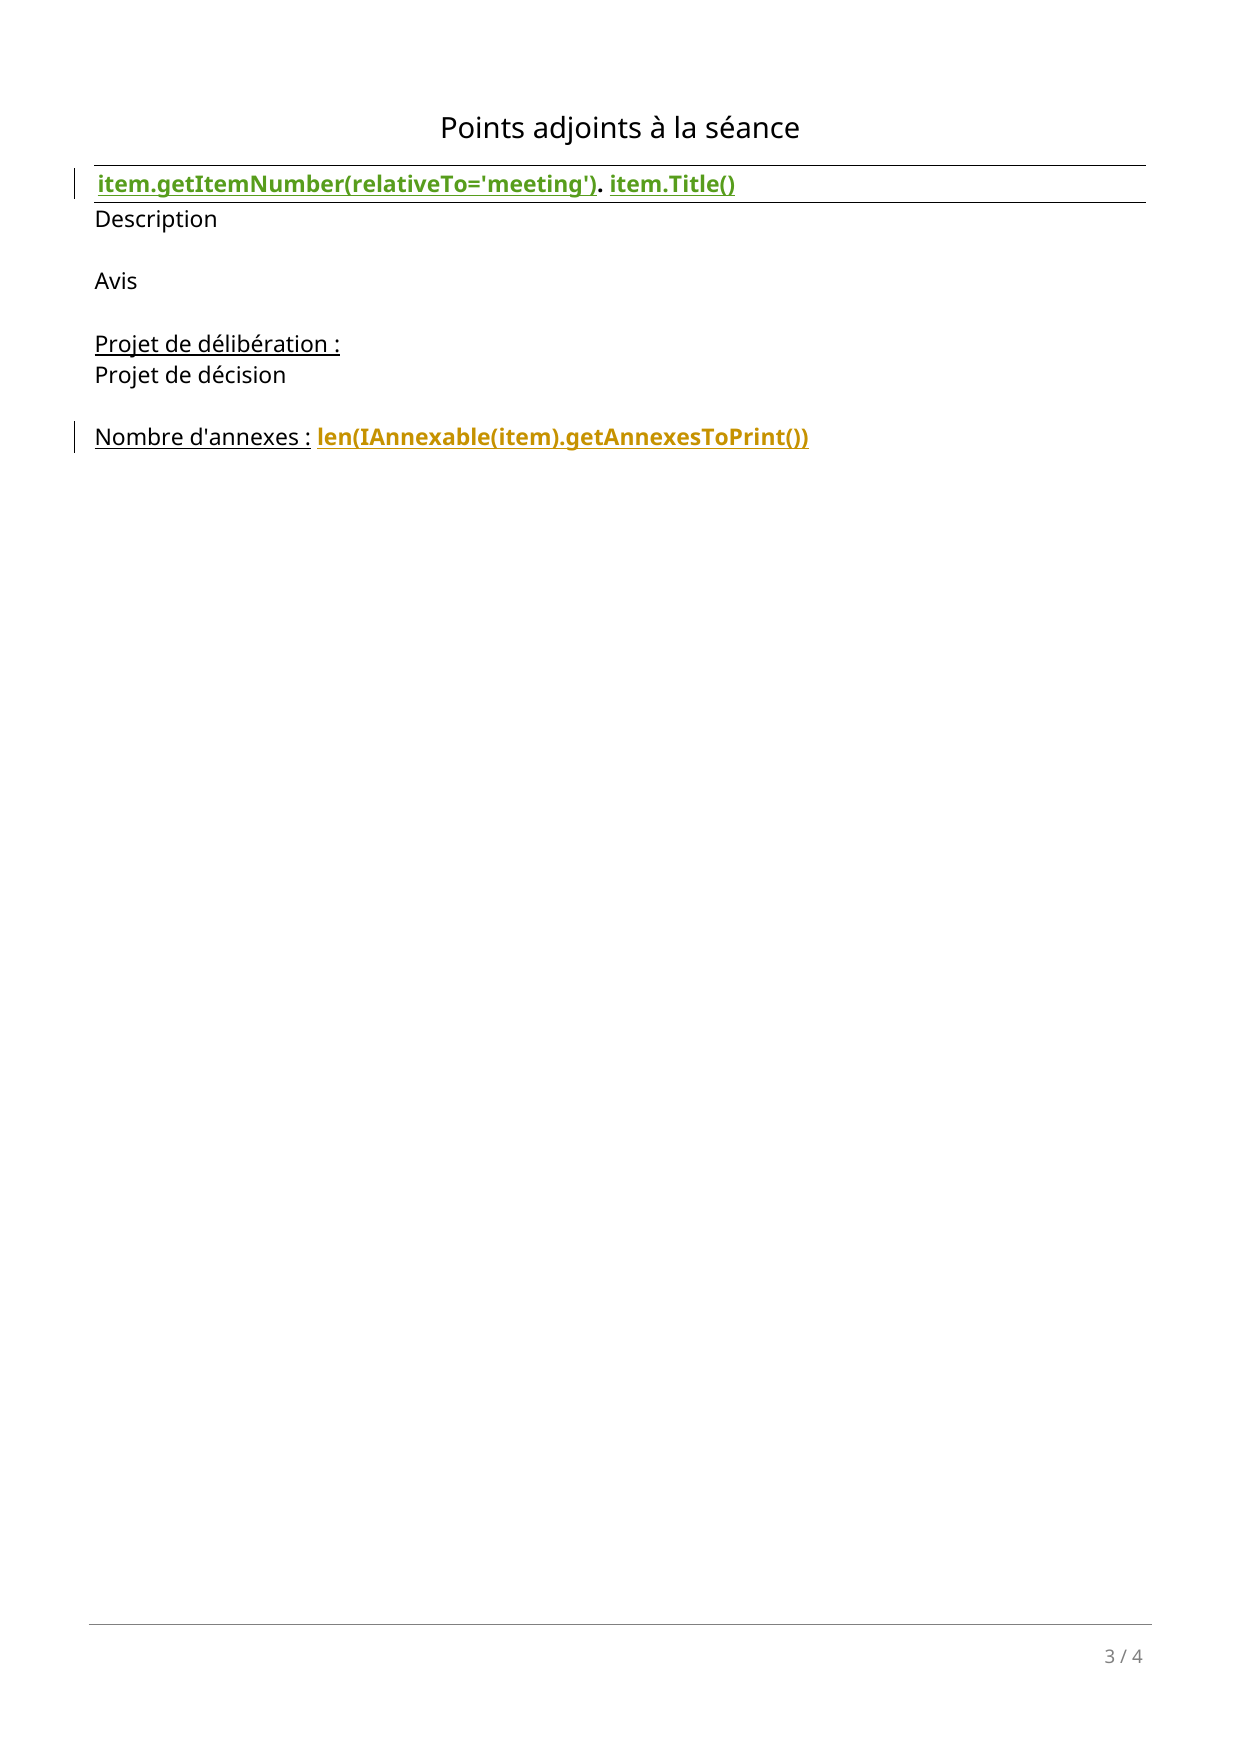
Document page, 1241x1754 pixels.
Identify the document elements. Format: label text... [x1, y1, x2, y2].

table_header item.getItemNumber(relativeTo='meeting'). item.Title() Description Avis Projet de délibération : Projet de décision Nombre d'annexes : len(IAnnexable(item).getAnnexesToPrint()) [89, 160, 1152, 1616]
table_header [94, 453, 1146, 1610]
subtitle Points adjoints à la séance [88, 107, 1152, 147]
